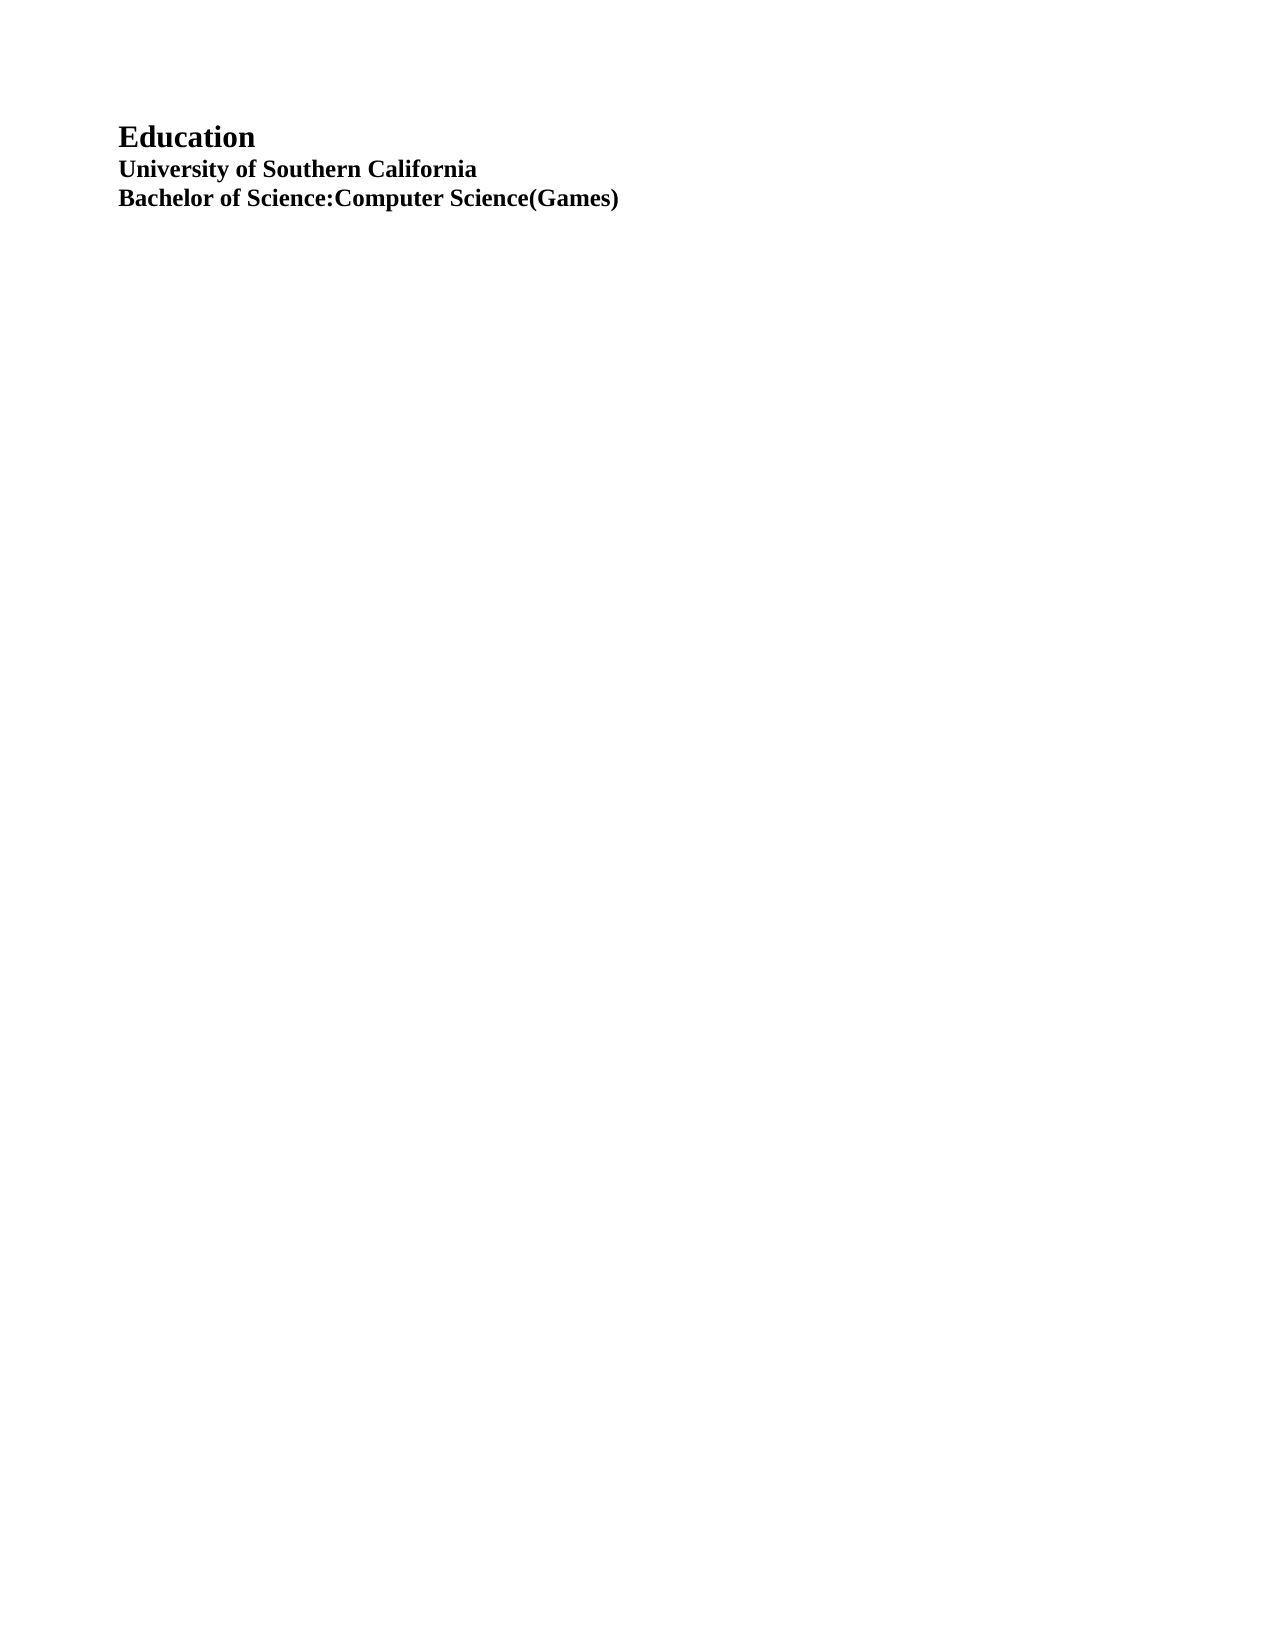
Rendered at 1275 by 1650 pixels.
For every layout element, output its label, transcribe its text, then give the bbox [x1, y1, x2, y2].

text Bachelor of Science:Computer Science(Games) [118, 183, 1157, 212]
text University of Southern California [118, 154, 1157, 183]
text Education [118, 118, 1157, 154]
